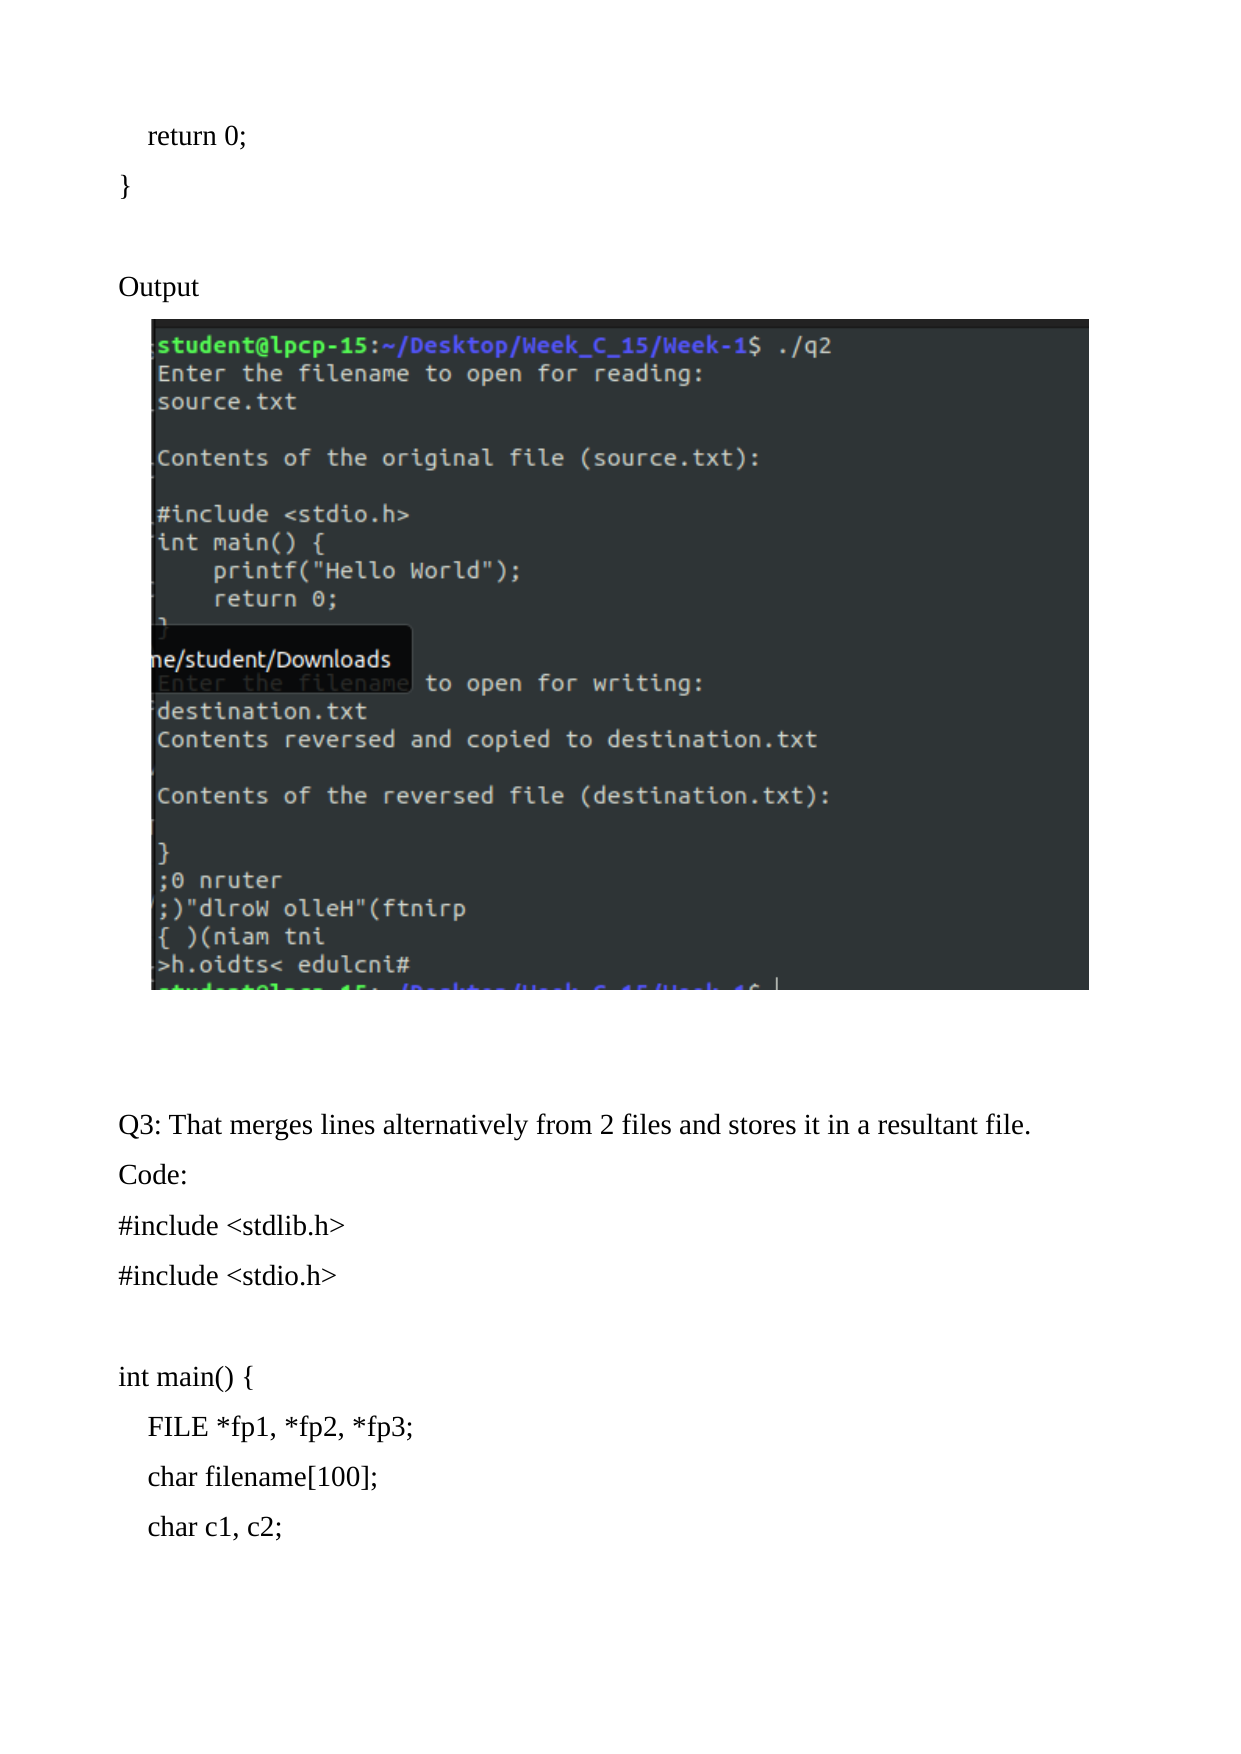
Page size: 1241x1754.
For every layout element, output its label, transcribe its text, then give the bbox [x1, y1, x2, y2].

text int main() { [118, 1359, 1122, 1392]
text #include <stdio.h> [118, 1258, 1122, 1292]
picture [151, 319, 1089, 990]
text Code: [118, 1157, 1122, 1191]
text char c1, c2; [118, 1509, 1122, 1543]
text char filename[100]; [118, 1459, 1122, 1493]
text FILE *fp1, *fp2, *fp3; [118, 1409, 1122, 1442]
text #include <stdlib.h> [118, 1208, 1122, 1241]
text Output [118, 269, 1122, 303]
text } [118, 168, 1122, 202]
text return 0; [118, 118, 1122, 152]
text Q3: That merges lines alternatively from 2 files and stores it in a resultant file. [118, 1107, 1122, 1141]
